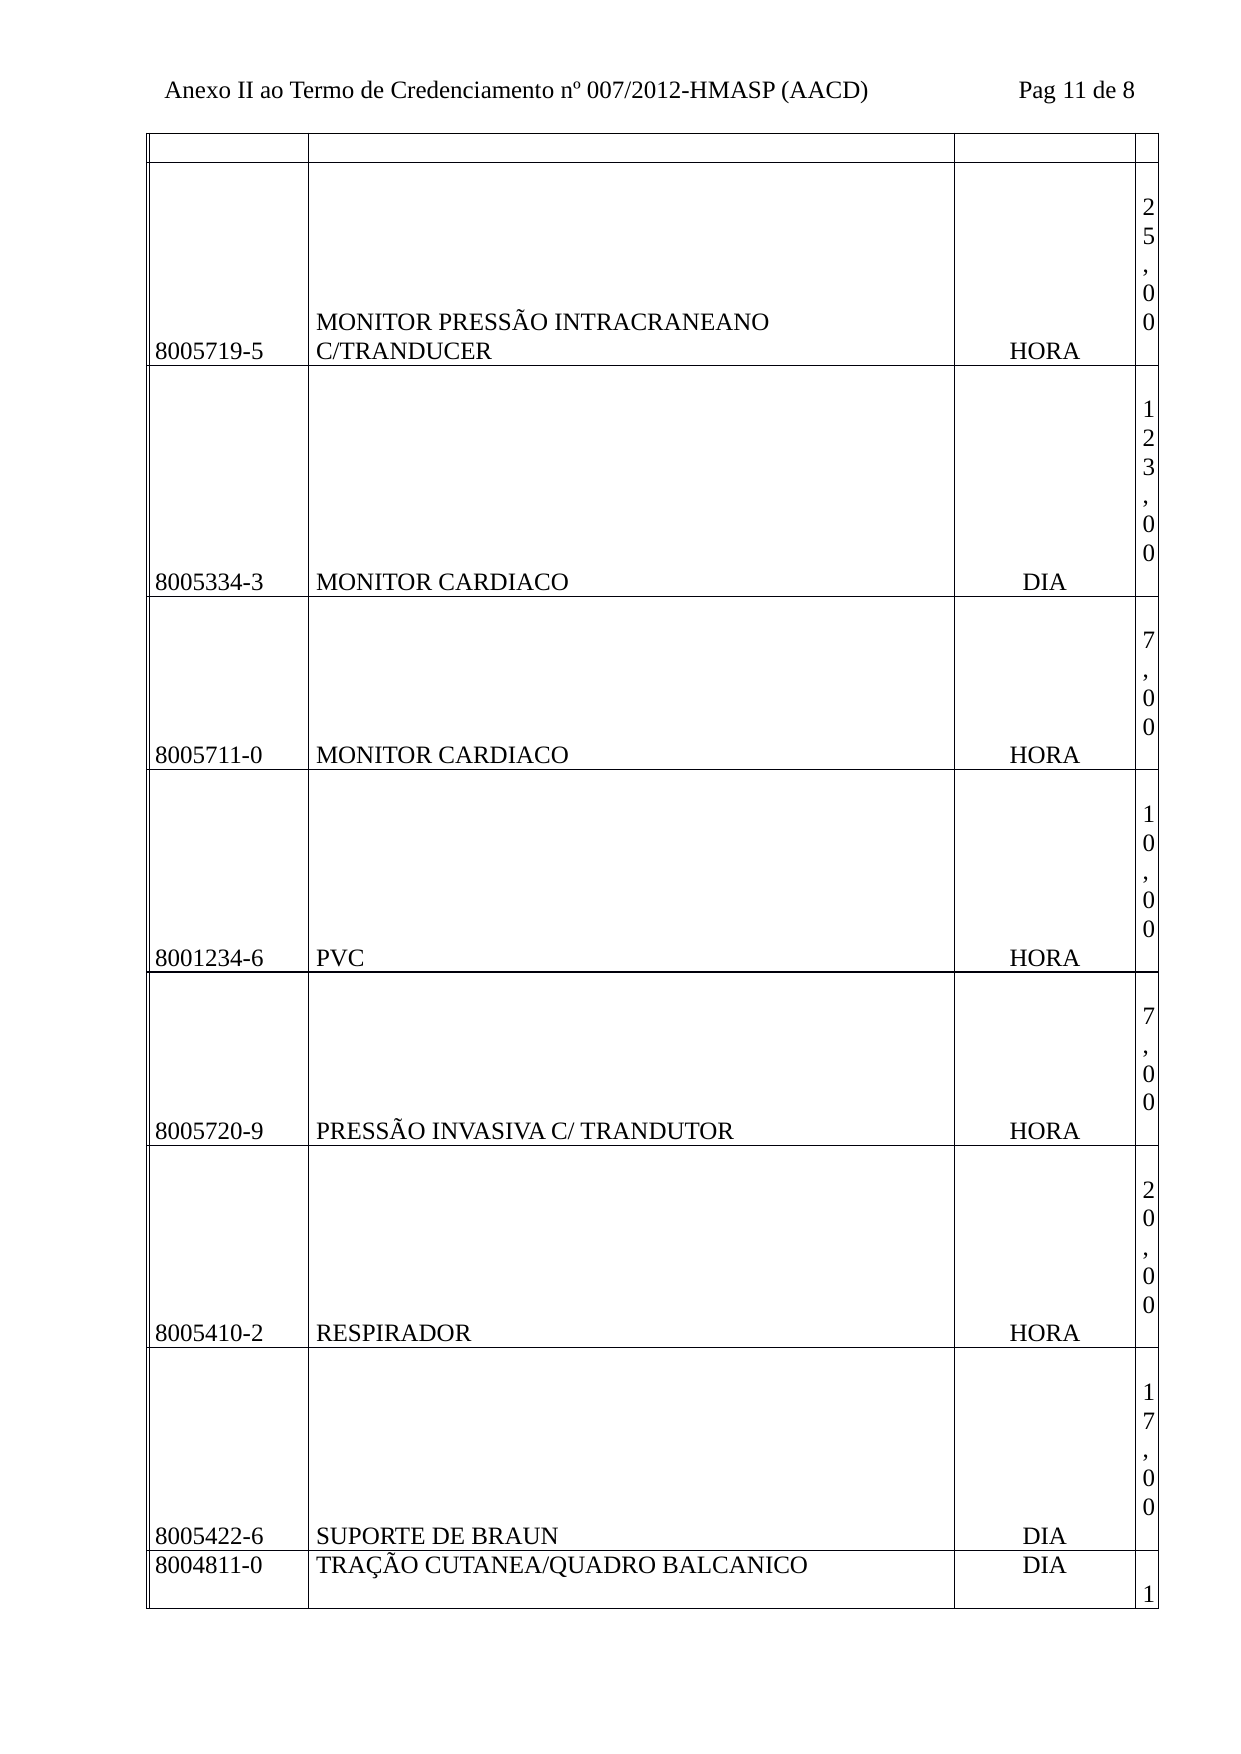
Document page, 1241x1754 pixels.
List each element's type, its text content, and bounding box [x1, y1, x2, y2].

table_cell PVC [309, 770, 954, 971]
table_cell 1 [1136, 1551, 1158, 1608]
table_cell MONITOR CARDIACO [309, 597, 954, 769]
table_cell 10,00 [1136, 770, 1158, 971]
table_cell 8001234-6 [150, 770, 308, 971]
table_cell TRAÇÃO CUTANEA/QUADRO BALCANICO [309, 1551, 954, 1608]
table_cell HORA [955, 770, 1135, 971]
table_cell [150, 134, 308, 162]
table_cell 7,00 [1136, 973, 1158, 1145]
table_cell 8005720-9 [150, 973, 308, 1145]
table_cell 20,00 [1136, 1146, 1158, 1347]
table_cell SUPORTE DE BRAUN [309, 1348, 954, 1549]
table_cell DIA [955, 1348, 1135, 1549]
table_cell 8004811-0 [150, 1551, 308, 1608]
table_cell [1136, 134, 1158, 162]
table_cell 7,00 [1136, 597, 1158, 769]
table_cell DIA [955, 1551, 1135, 1608]
table_cell 8005422-6 [150, 1348, 308, 1549]
table_cell MONITOR CARDIACO [309, 366, 954, 596]
table_cell MONITOR PRESSÃO INTRACRANEANO C/TRANDUCER [309, 163, 954, 364]
table_cell HORA [955, 163, 1135, 364]
table_cell 8005334-3 [150, 366, 308, 596]
table_cell 123,00 [1136, 366, 1158, 596]
table_cell 25,00 [1136, 163, 1158, 364]
table_cell 8005410-2 [150, 1146, 308, 1347]
table_cell DIA [955, 366, 1135, 596]
table_cell RESPIRADOR [309, 1146, 954, 1347]
table_cell HORA [955, 973, 1135, 1145]
table_cell HORA [955, 597, 1135, 769]
table_cell 17,00 [1136, 1348, 1158, 1549]
table_cell [955, 134, 1135, 162]
table_cell HORA [955, 1146, 1135, 1347]
table_cell PRESSÃO INVASIVA C/ TRANDUTOR [309, 973, 954, 1145]
table_cell 8005719-5 [150, 163, 308, 364]
table_cell [309, 134, 954, 162]
table_cell 8005711-0 [150, 597, 308, 769]
